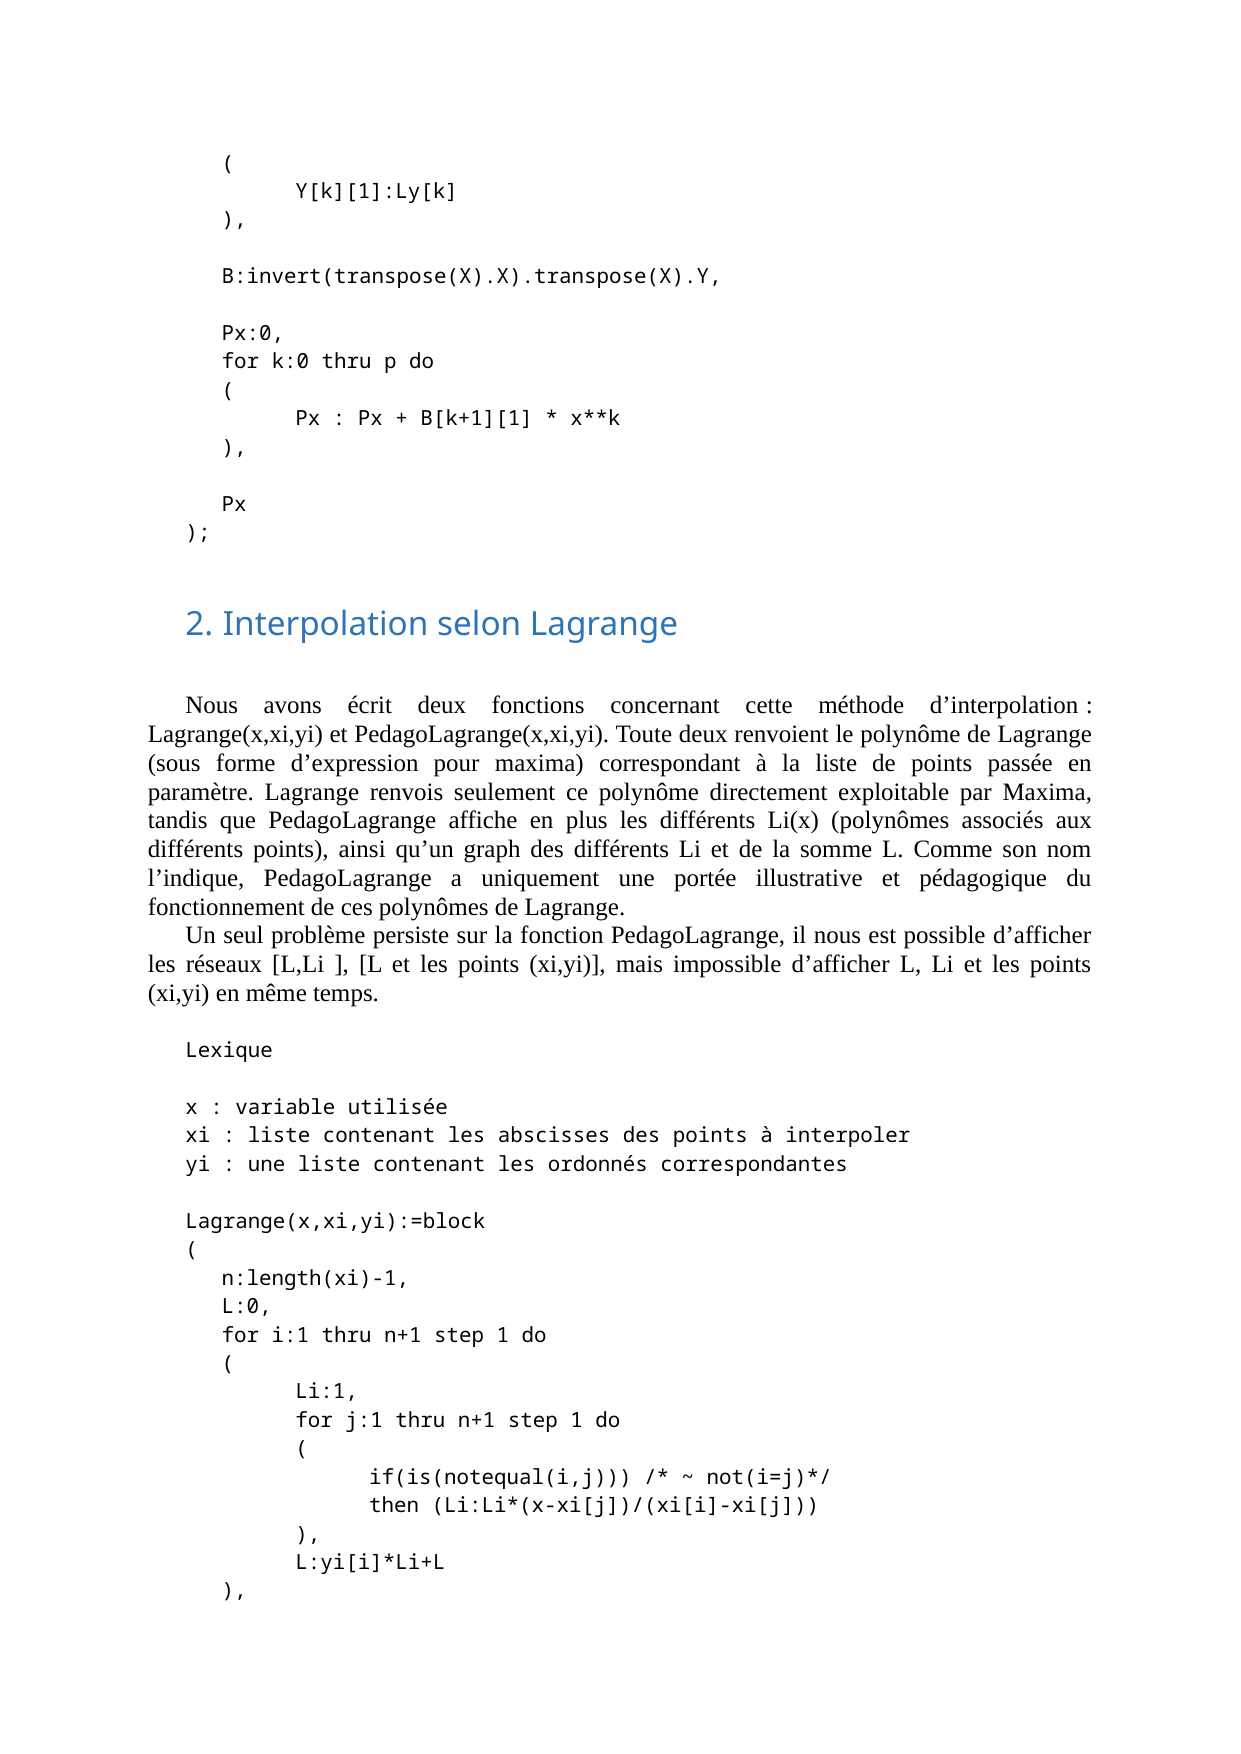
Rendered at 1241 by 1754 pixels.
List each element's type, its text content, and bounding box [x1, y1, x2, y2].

text Lagrange(x,xi,yi):=block [148, 1206, 1093, 1234]
text L:yi[i]*Li+L [148, 1547, 1093, 1576]
text Px:0, [148, 318, 1093, 347]
text ( [148, 1348, 1093, 1377]
text Y[k][1]:Ly[k] [148, 176, 1093, 204]
text Px : Px + B[k+1][1] * x**k [148, 403, 1093, 432]
text ( [148, 1234, 1093, 1263]
text Un seul problème persiste sur la fonction PedagoLagrange, il nous est possible d’afficher les réseaux [L,Li ], [L et les points (xi,yi)], mais impossible d’afficher L, Li et les points (xi,yi) en même temps. [148, 920, 1093, 1007]
text L:0, [148, 1291, 1093, 1320]
text ); [148, 517, 1093, 546]
text ( [148, 375, 1093, 403]
text ( [148, 148, 1093, 176]
text ), [148, 204, 1093, 233]
text for j:1 thru n+1 step 1 do [148, 1405, 1093, 1433]
text Nous avons écrit deux fonctions concernant cette méthode d’interpolation : Lagrange(x,xi,yi) et PedagoLagrange(x,xi,yi). Toute deux renvoient le polynôme de Lagrange (sous forme d’expression pour maxima) correspondant à la liste de points passée en paramètre. Lagrange renvois seulement ce polynôme directement exploitable par Maxima, tandis que PedagoLagrange affiche en plus les différents Li(x) (polynômes associés aux différents points), ainsi qu’un graph des différents Li et de la somme L. Comme son nom l’indique, PedagoLagrange a uniquement une portée illustrative et pédagogique du fonctionnement de ces polynômes de Lagrange. [148, 690, 1093, 920]
text if(is(notequal(i,j))) /* ~ not(i=j)*/ [148, 1462, 1093, 1490]
text yi : une liste contenant les ordonnés correspondantes [148, 1149, 1093, 1177]
text for i:1 thru n+1 step 1 do [148, 1320, 1093, 1348]
text ), [148, 1519, 1093, 1547]
text xi : liste contenant les abscisses des points à interpoler [148, 1121, 1093, 1149]
text ( [148, 1433, 1093, 1462]
list Interpolation selon Lagrange [185, 599, 1093, 645]
text n:length(xi)-1, [148, 1263, 1093, 1291]
text ), [148, 432, 1093, 460]
text Px [148, 489, 1093, 517]
text ), [148, 1576, 1093, 1604]
text x : variable utilisée [148, 1092, 1093, 1121]
text B:invert(transpose(X).X).transpose(X).Y, [148, 261, 1093, 290]
text Lexique [148, 1035, 1093, 1064]
text for k:0 thru p do [148, 347, 1093, 375]
text Li:1, [148, 1377, 1093, 1405]
text then (Li:Li*(x-xi[j])/(xi[i]-xi[j])) [148, 1490, 1093, 1519]
